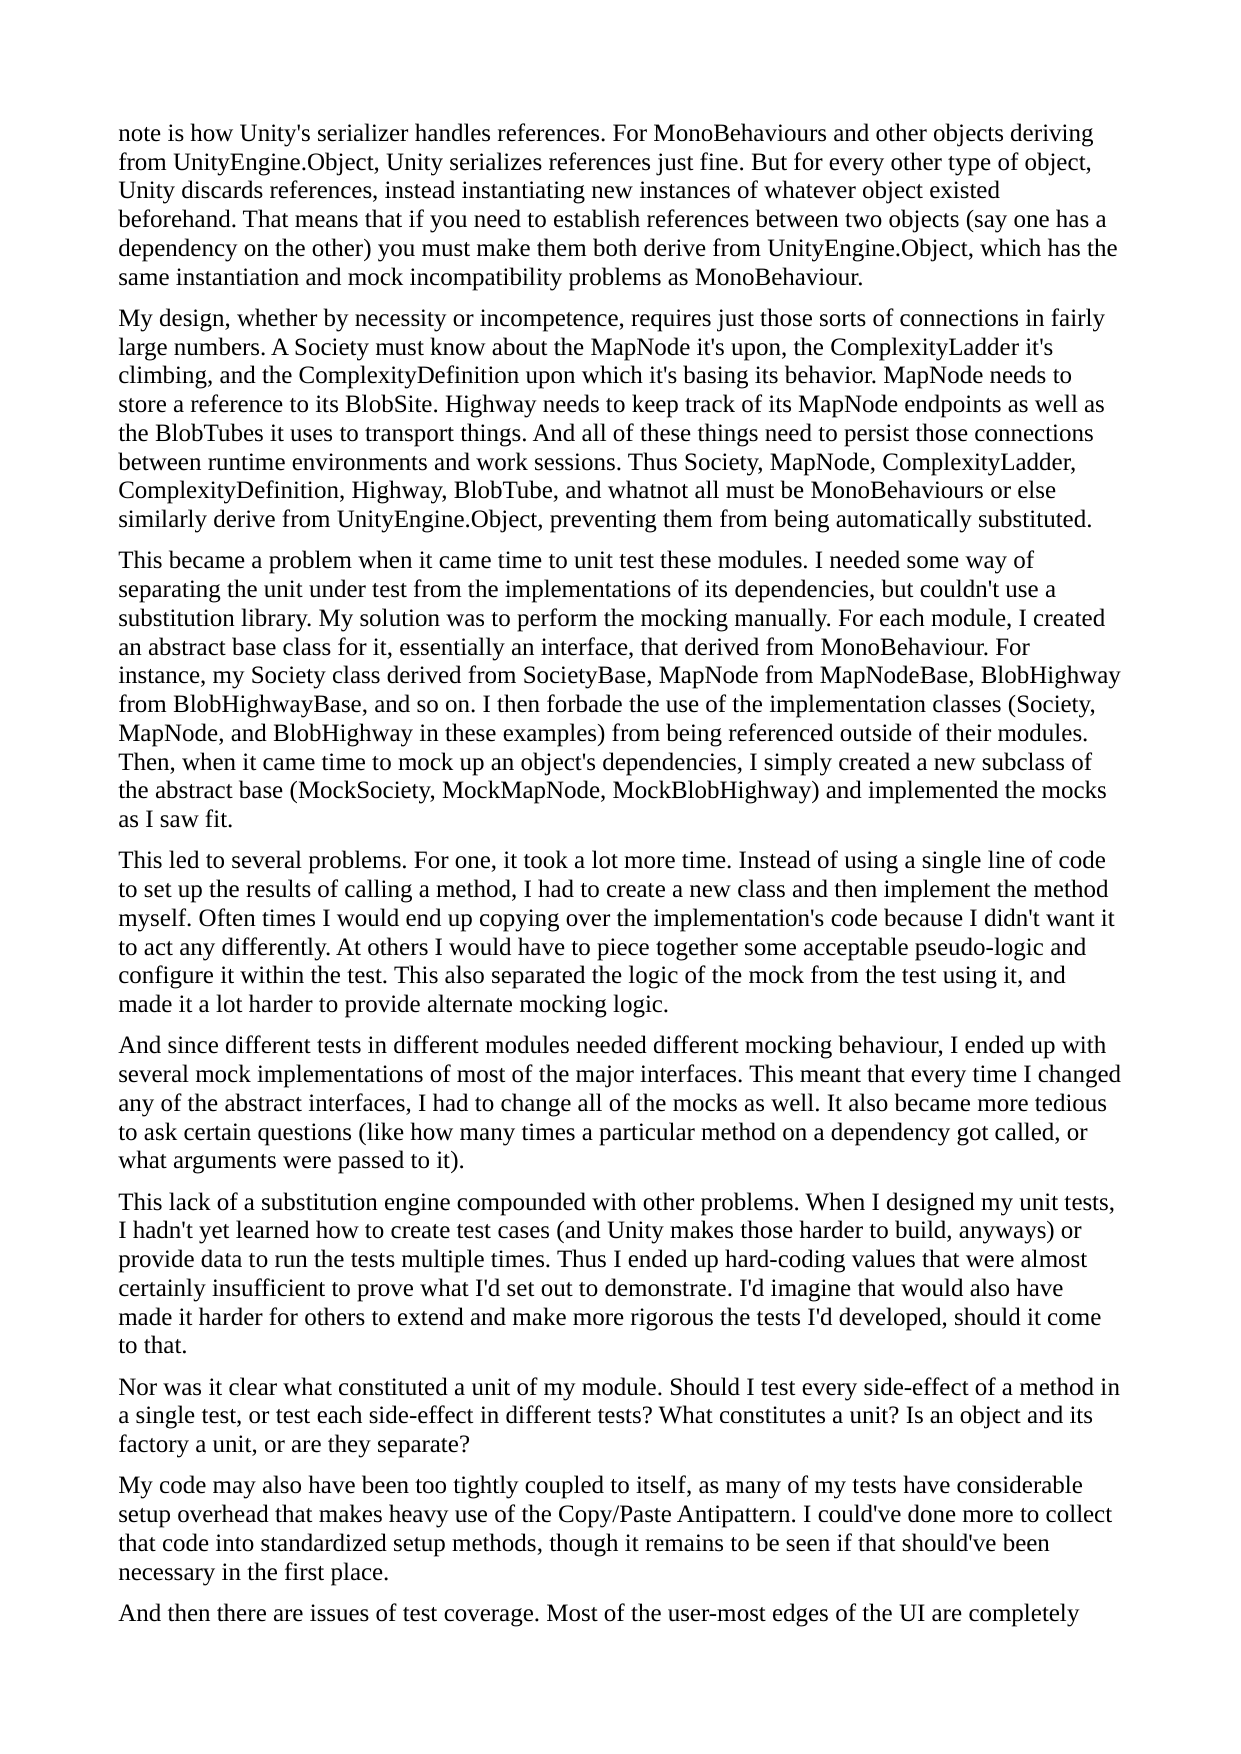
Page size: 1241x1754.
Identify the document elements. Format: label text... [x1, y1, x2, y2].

text Nor was it clear what constituted a unit of my module. Should I test every side-effect of a method in a single test, or test each side-effect in different tests? What constitutes a unit? Is an object and its factory a unit, or are they separate? [118, 1372, 1122, 1458]
text And then there are issues of test coverage. Most of the user-most edges of the UI are completely [118, 1598, 1122, 1627]
text My code may also have been too tightly coupled to itself, as many of my tests have considerable setup overhead that makes heavy use of the Copy/Paste Antipattern. I could've done more to collect that code into standardized setup methods, though it remains to be seen if that should've been necessary in the first place. [118, 1471, 1122, 1586]
text And since different tests in different modules needed different mocking behaviour, I ended up with several mock implementations of most of the major interfaces. This meant that every time I changed any of the abstract interfaces, I had to change all of the mocks as well. It also became more tedious to ask certain questions (like how many times a particular method on a dependency got called, or what arguments were passed to it). [118, 1031, 1122, 1174]
text My design, whether by necessity or incompetence, requires just those sorts of connections in fairly large numbers. A Society must know about the MapNode it's upon, the ComplexityLadder it's climbing, and the ComplexityDefinition upon which it's basing its behavior. MapNode needs to store a reference to its BlobSite. Highway needs to keep track of its MapNode endpoints as well as the BlobTubes it uses to transport things. And all of these things need to persist those connections between runtime environments and work sessions. Thus Society, MapNode, ComplexityLadder, ComplexityDefinition, Highway, BlobTube, and whatnot all must be MonoBehaviours or else similarly derive from UnityEngine.Object, preventing them from being automatically substituted. [118, 303, 1122, 533]
text This became a problem when it came time to unit test these modules. I needed some way of separating the unit under test from the implementations of its dependencies, but couldn't use a substitution library. My solution was to perform the mocking manually. For each module, I created an abstract base class for it, essentially an interface, that derived from MonoBehaviour. For instance, my Society class derived from SocietyBase, MapNode from MapNodeBase, BlobHighway from BlobHighwayBase, and so on. I then forbade the use of the implementation classes (Society, MapNode, and BlobHighway in these examples) from being referenced outside of their modules. Then, when it came time to mock up an object's dependencies, I simply created a new subclass of the abstract base (MockSociety, MockMapNode, MockBlobHighway) and implemented the mocks as I saw fit. [118, 546, 1122, 833]
text This lack of a substitution engine compounded with other problems. When I designed my unit tests, I hadn't yet learned how to create test cases (and Unity makes those harder to build, anyways) or provide data to run the tests multiple times. Thus I ended up hard-coding values that were almost certainly insufficient to prove what I'd set out to demonstrate. I'd imagine that would also have made it harder for others to extend and make more rigorous the tests I'd developed, should it come to that. [118, 1187, 1122, 1359]
text This led to several problems. For one, it took a lot more time. Instead of using a single line of code to set up the results of calling a method, I had to create a new class and then implement the method myself. Often times I would end up copying over the implementation's code because I didn't want it to act any differently. At others I would have to piece together some acceptable pseudo-logic and configure it within the test. This also separated the logic of the mock from the test using it, and made it a lot harder to provide alternate mocking logic. [118, 846, 1122, 1018]
text note is how Unity's serializer handles references. For MonoBehaviours and other objects deriving from UnityEngine.Object, Unity serializes references just fine. But for every other type of object, Unity discards references, instead instantiating new instances of whatever object existed beforehand. That means that if you need to establish references between two objects (say one has a dependency on the other) you must make them both derive from UnityEngine.Object, which has the same instantiation and mock incompatibility problems as MonoBehaviour. [118, 118, 1122, 291]
